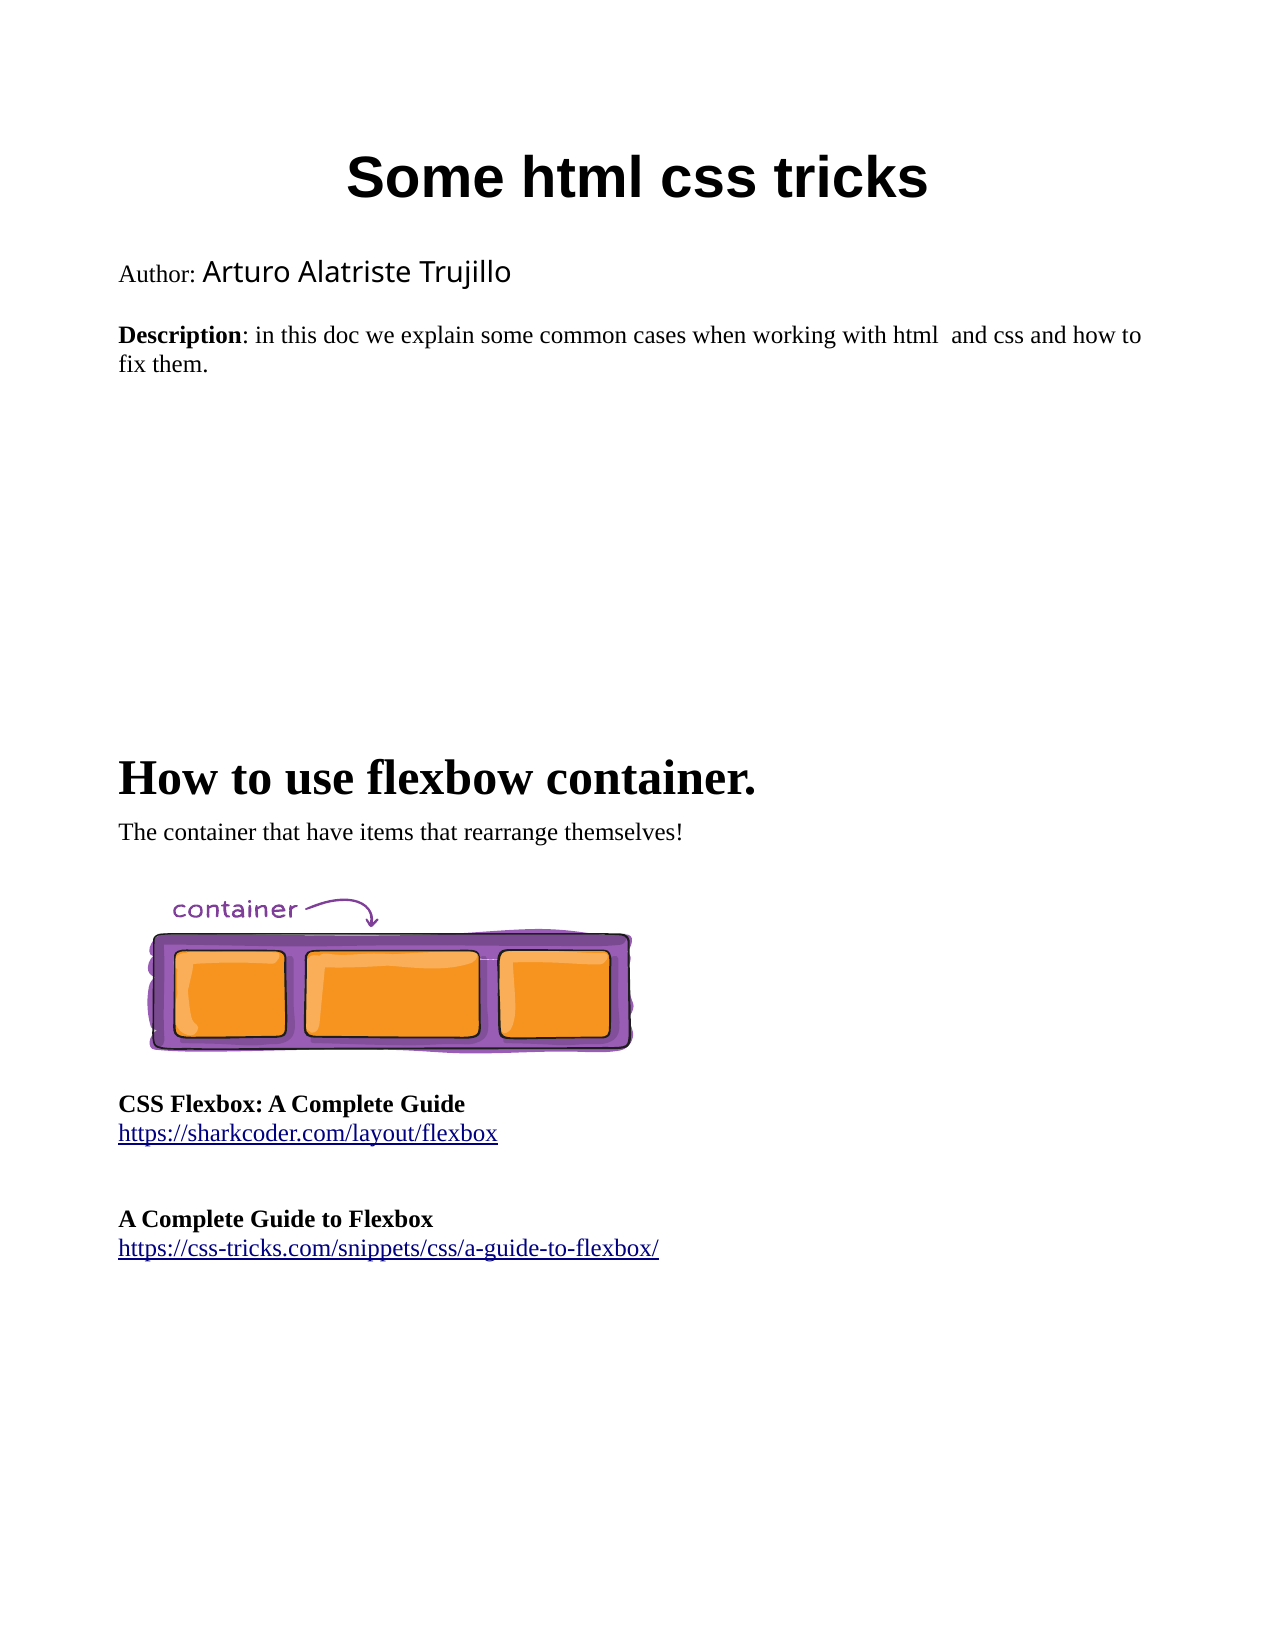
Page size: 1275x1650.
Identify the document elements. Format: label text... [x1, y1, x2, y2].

text Author: Arturo Alatriste Trujillo [118, 251, 1157, 291]
text CSS Flexbox: A Complete Guide [118, 1089, 1157, 1118]
text Description: in this doc we explain some common cases when working with html and css and how to fix them. [118, 320, 1157, 377]
text A Complete Guide to Flexbox [118, 1204, 1157, 1233]
subtitle How to use flexbow container. [118, 747, 1157, 805]
text https://sharkcoder.com/layout/flexbox [118, 1118, 1157, 1147]
text https://css-tricks.com/snippets/css/a-guide-to-flexbox/ [118, 1233, 1157, 1262]
title Some html css tricks [118, 143, 1157, 210]
text The container that have items that rearrange themselves! [118, 817, 1157, 846]
